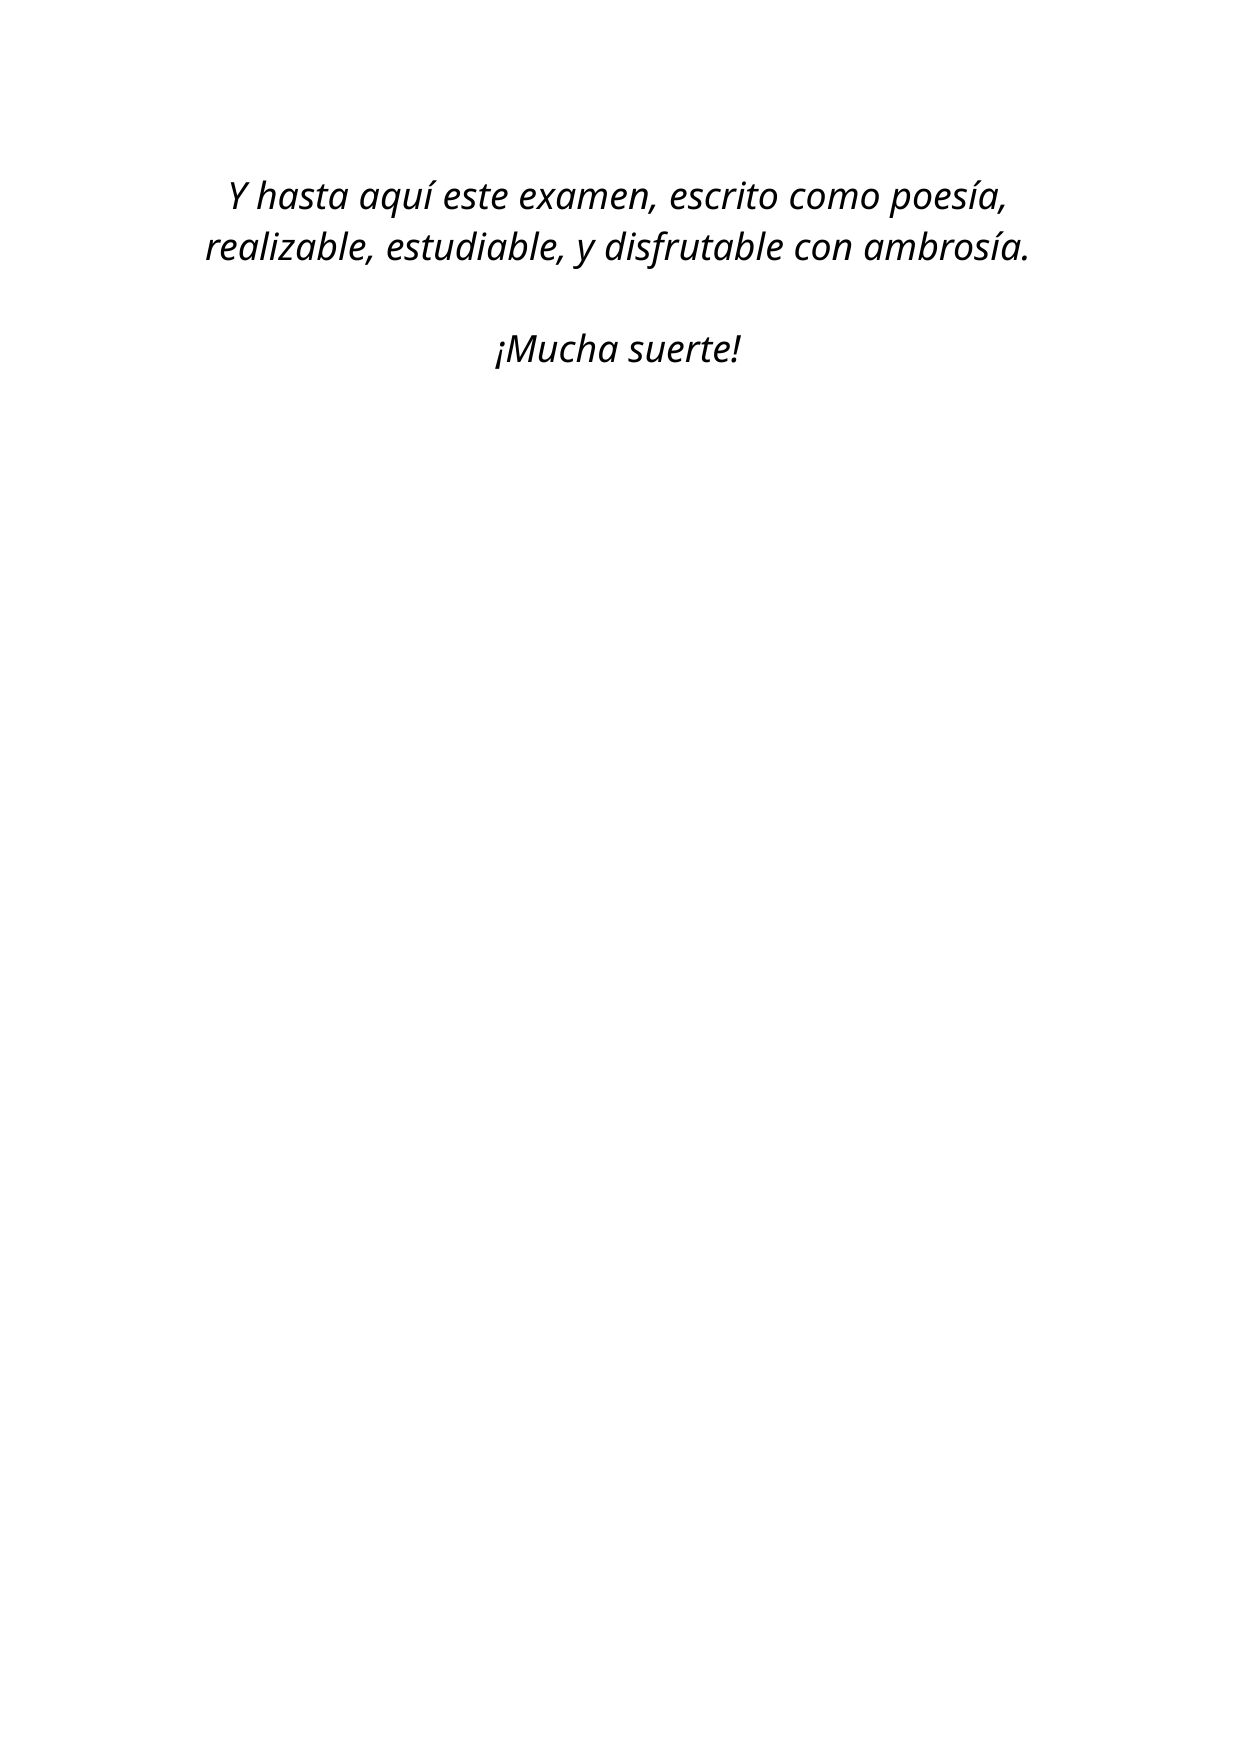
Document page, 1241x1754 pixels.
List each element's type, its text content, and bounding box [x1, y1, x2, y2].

text Y hasta aquí este examen, escrito como poesía, [118, 169, 1122, 220]
text ¡Mucha suerte! [118, 322, 1122, 373]
text realizable, estudiable, y disfrutable con ambrosía. [118, 220, 1122, 271]
